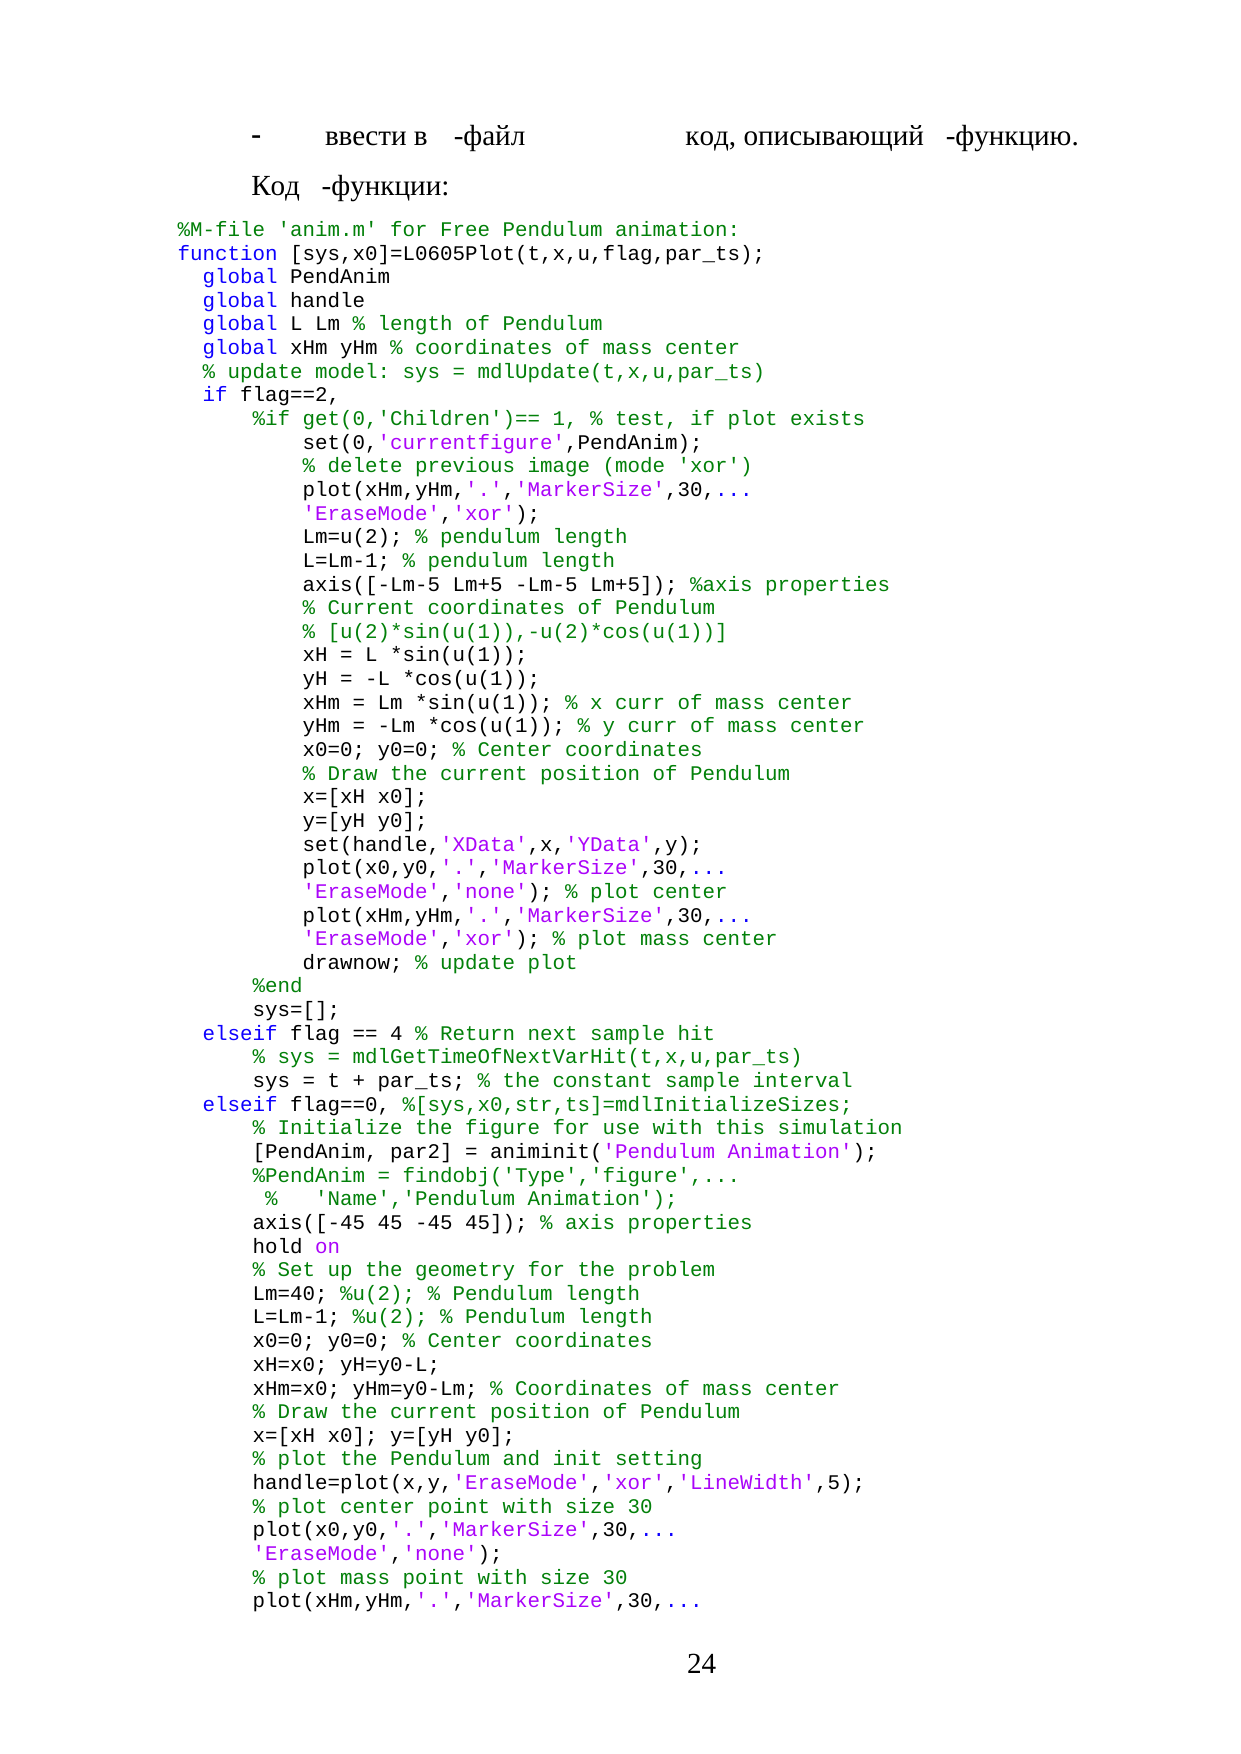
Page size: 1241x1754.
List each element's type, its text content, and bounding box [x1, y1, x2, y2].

text plot(xHm,yHm,'.','MarkerSize',30,... [177, 479, 1152, 503]
text xH = L *sin(u(1)); [177, 644, 1152, 668]
text L=Lm-1; %u(2); % Pendulum length [177, 1307, 1152, 1330]
text Lm=u(2); % pendulum length [177, 526, 1152, 550]
text xHm = Lm *sin(u(1)); % x curr of mass center [177, 692, 1152, 715]
text plot(x0,y0,'.','MarkerSize',30,... [177, 857, 1152, 881]
text function [sys,x0]=L0605Plot(t,x,u,flag,par_ts); [177, 242, 1152, 266]
text plot(xHm,yHm,'.','MarkerSize',30,... [177, 904, 1152, 928]
text hold on [177, 1236, 1152, 1259]
text sys = t + par_ts; % the constant sample interval [177, 1070, 1152, 1094]
text %end [177, 976, 1152, 999]
text % Initialize the figure for use with this simulation [177, 1117, 1152, 1141]
text Код -функции: [177, 168, 1152, 202]
list ввести в -файл код, описывающий -функцию. [177, 118, 1152, 152]
text xH=x0; yH=y0-L; [177, 1354, 1152, 1377]
text global xHm yHm % coordinates of mass center [177, 337, 1152, 361]
text axis([-45 45 -45 45]); % axis properties [177, 1212, 1152, 1236]
text %if get(0,'Children')== 1, % test, if plot exists [177, 408, 1152, 432]
text % plot center point with size 30 [177, 1496, 1152, 1519]
text plot(x0,y0,'.','MarkerSize',30,... [177, 1519, 1152, 1543]
text %M-file 'anim.m' for Free Pendulum animation: [177, 219, 1152, 242]
text set(handle,'XData',x,'YData',y); [177, 834, 1152, 857]
text % Draw the current position of Pendulum [177, 1401, 1152, 1425]
text axis([-Lm-5 Lm+5 -Lm-5 Lm+5]); %axis properties [177, 573, 1152, 597]
text x=[xH x0]; [177, 786, 1152, 810]
text % sys = mdlGetTimeOfNextVarHit(t,x,u,par_ts) [177, 1046, 1152, 1070]
text % Set up the geometry for the problem [177, 1259, 1152, 1283]
text handle=plot(x,y,'EraseMode','xor','LineWidth',5); [177, 1472, 1152, 1496]
text set(0,'currentfigure',PendAnim); [177, 432, 1152, 455]
text % plot mass point with size 30 [177, 1567, 1152, 1590]
text [PendAnim, par2] = animinit('Pendulum Animation'); [177, 1141, 1152, 1165]
text 'EraseMode','xor'); [177, 503, 1152, 526]
text % delete previous image (mode 'xor') [177, 455, 1152, 479]
text % Current coordinates of Pendulum [177, 597, 1152, 621]
text sys=[]; [177, 999, 1152, 1023]
text plot(xHm,yHm,'.','MarkerSize',30,... [177, 1590, 1152, 1614]
text Lm=40; %u(2); % Pendulum length [177, 1283, 1152, 1307]
text L=Lm-1; % pendulum length [177, 550, 1152, 573]
text yHm = -Lm *cos(u(1)); % y curr of mass center [177, 715, 1152, 739]
text elseif flag==0, %[sys,x0,str,ts]=mdlInitializeSizes; [177, 1094, 1152, 1117]
text x0=0; y0=0; % Center coordinates [177, 739, 1152, 763]
text % plot the Pendulum and init setting [177, 1448, 1152, 1472]
text x0=0; y0=0; % Center coordinates [177, 1330, 1152, 1354]
text % 'Name','Pendulum Animation'); [177, 1188, 1152, 1212]
text xHm=x0; yHm=y0-Lm; % Coordinates of mass center [177, 1377, 1152, 1401]
text if flag==2, [177, 384, 1152, 408]
text drawnow; % update plot [177, 952, 1152, 976]
text % [u(2)*sin(u(1)),-u(2)*cos(u(1))] [177, 621, 1152, 644]
text % Draw the current position of Pendulum [177, 763, 1152, 786]
text elseif flag == 4 % Return next sample hit [177, 1023, 1152, 1046]
text global PendAnim [177, 266, 1152, 290]
text 'EraseMode','xor'); % plot mass center [177, 928, 1152, 952]
text y=[yH y0]; [177, 810, 1152, 834]
text 'EraseMode','none'); [177, 1543, 1152, 1567]
text yH = -L *cos(u(1)); [177, 668, 1152, 692]
text %PendAnim = findobj('Type','figure',... [177, 1165, 1152, 1188]
text 'EraseMode','none'); % plot center [177, 881, 1152, 904]
text % update model: sys = mdlUpdate(t,x,u,par_ts) [177, 361, 1152, 384]
text x=[xH x0]; y=[yH y0]; [177, 1425, 1152, 1448]
text global handle [177, 290, 1152, 313]
text global L Lm % length of Pendulum [177, 313, 1152, 337]
